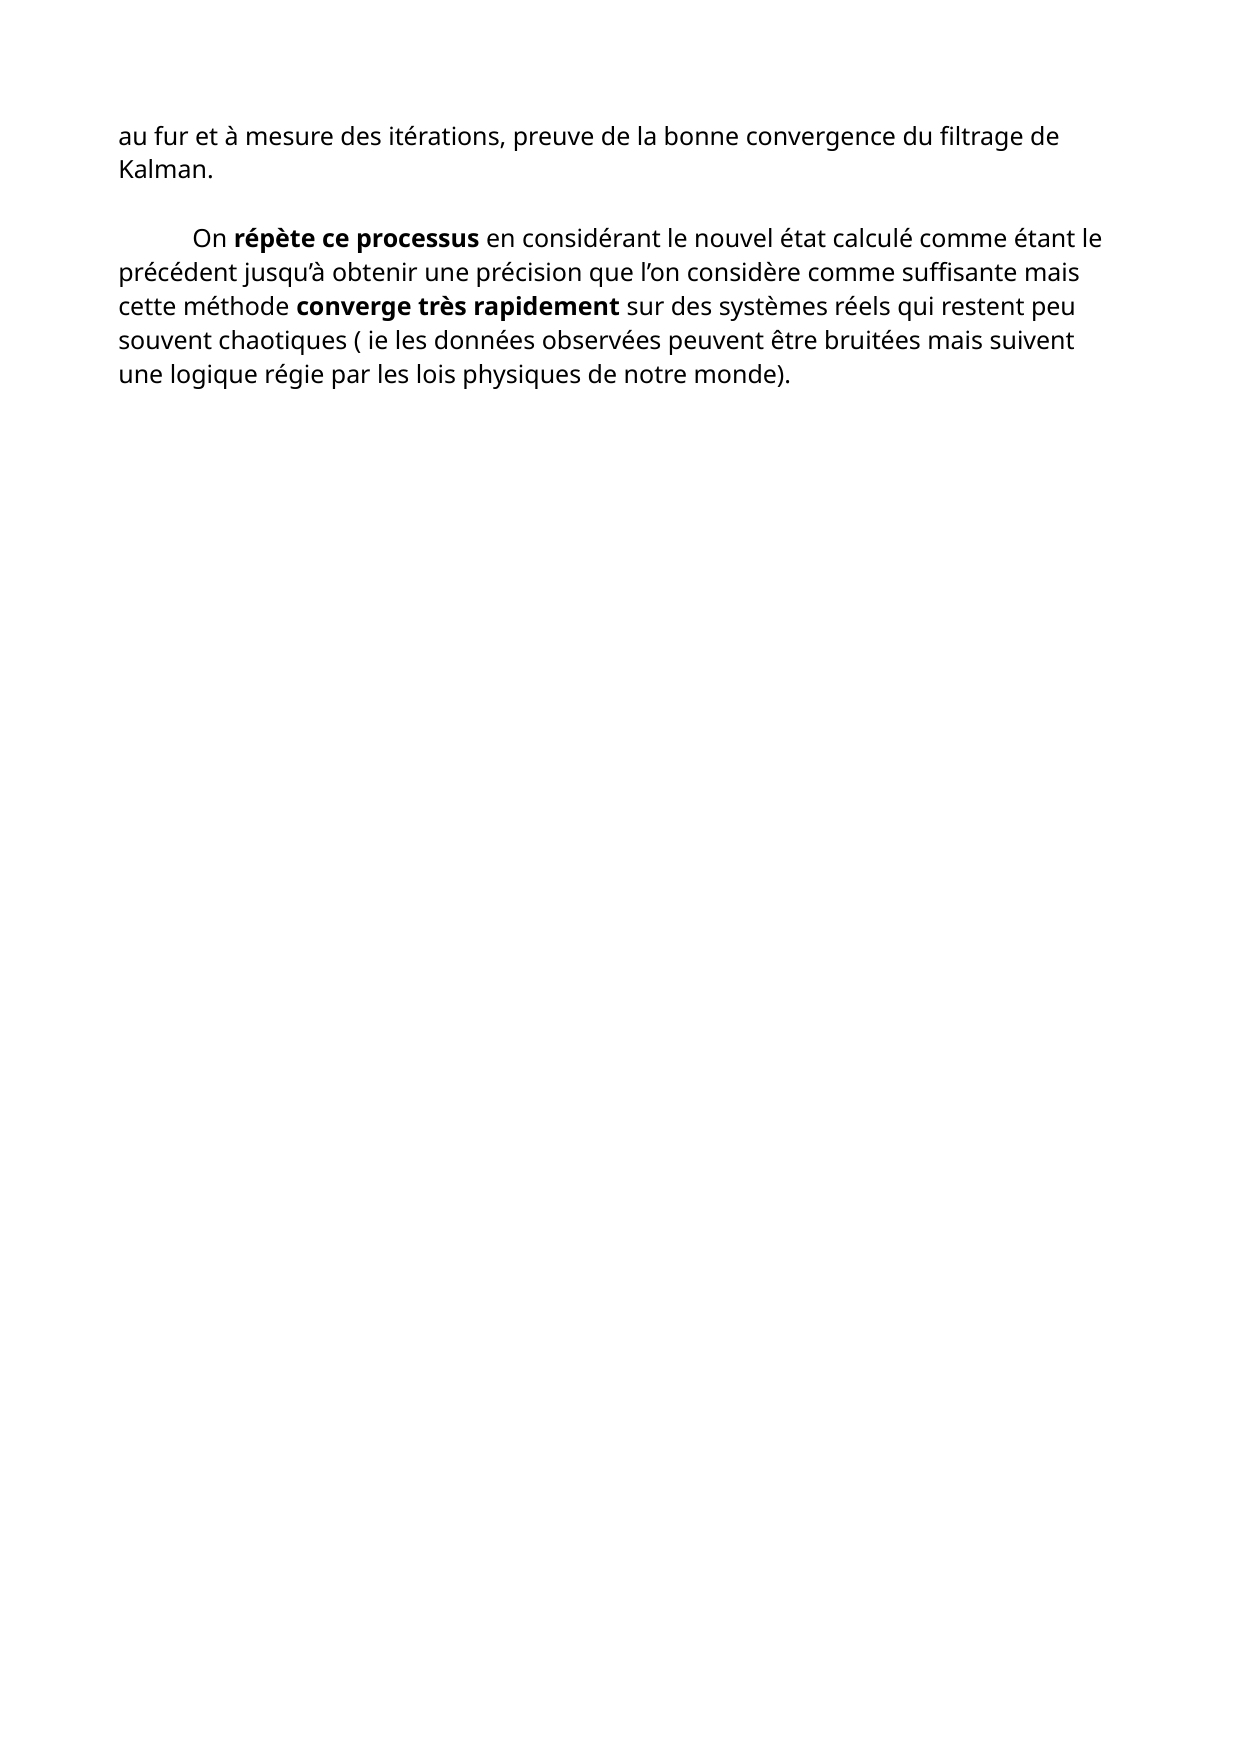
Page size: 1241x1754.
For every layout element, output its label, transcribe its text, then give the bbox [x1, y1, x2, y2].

text On répète ce processus en considérant le nouvel état calculé comme étant le précédent jusqu’à obtenir une précision que l’on considère comme suffisante mais cette méthode converge très rapidement sur des systèmes réels qui restent peu souvent chaotiques ( ie les données observées peuvent être bruitées mais suivent une logique régie par les lois physiques de notre monde). [118, 220, 1122, 391]
text au fur et à mesure des itérations, preuve de la bonne convergence du filtrage de Kalman. [118, 118, 1122, 186]
